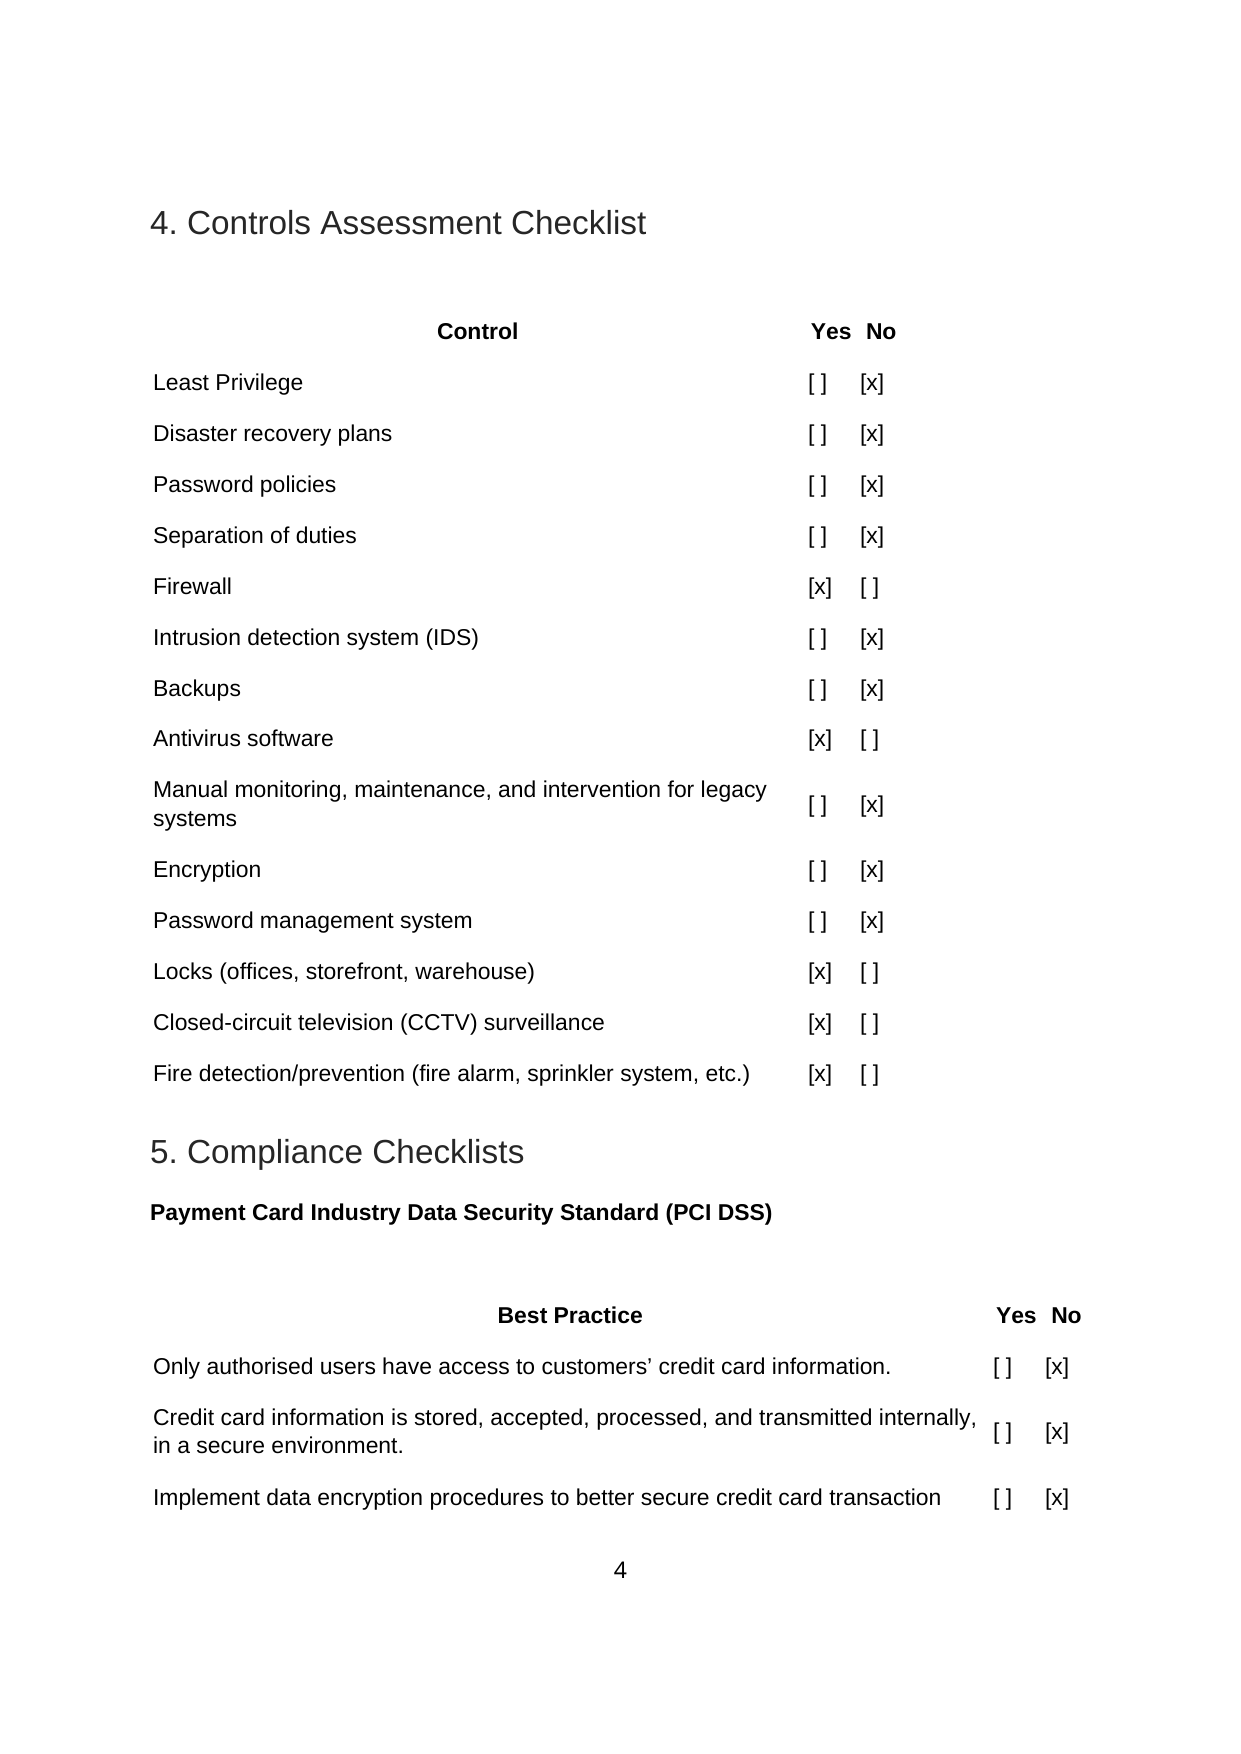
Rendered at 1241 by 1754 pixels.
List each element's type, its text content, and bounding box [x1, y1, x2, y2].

table_cell Only authorised users have access to customers’ credit card information. [150, 1350, 990, 1401]
table_cell [x] [1042, 1401, 1090, 1481]
table_cell [ ] [805, 853, 857, 904]
table_header No [857, 270, 905, 366]
table_cell Password policies [150, 468, 805, 519]
table_cell Separation of duties [150, 519, 805, 570]
table_cell [ ] [805, 904, 857, 955]
table_cell [x] [1042, 1481, 1090, 1513]
table_cell [ ] [805, 621, 857, 672]
table_cell [ ] [990, 1481, 1042, 1513]
text Payment Card Industry Data Security Standard (PCI DSS) [150, 1199, 1090, 1225]
table_cell [ ] [805, 366, 857, 417]
table_cell [ ] [857, 1057, 905, 1107]
table_cell Disaster recovery plans [150, 417, 805, 468]
table_cell Antivirus software [150, 723, 805, 773]
table_cell Password management system [150, 904, 805, 955]
table_cell Encryption [150, 853, 805, 904]
table_header Control [150, 270, 805, 366]
table_cell [ ] [857, 723, 905, 773]
table_cell [x] [805, 723, 857, 773]
table_cell [ ] [805, 519, 857, 570]
table_cell [ ] [857, 570, 905, 621]
table_cell [ ] [857, 955, 905, 1006]
table_cell [ ] [805, 774, 857, 853]
table_cell [x] [857, 417, 905, 468]
table_cell Least Privilege [150, 366, 805, 417]
subtitle 4. Controls Assessment Checklist [150, 203, 1090, 242]
table_cell [x] [805, 955, 857, 1006]
table_cell [x] [857, 621, 905, 672]
table_cell Implement data encryption procedures to better secure credit card transaction [150, 1481, 990, 1513]
table_cell [x] [857, 774, 905, 853]
table_cell Closed-circuit television (CCTV) surveillance [150, 1006, 805, 1057]
table_cell Fire detection/prevention (fire alarm, sprinkler system, etc.) [150, 1057, 805, 1107]
table_header Best Practice [150, 1254, 990, 1350]
table_header Yes [805, 270, 857, 366]
table_cell [x] [857, 366, 905, 417]
table_header Yes [990, 1254, 1042, 1350]
subtitle 5. Compliance Checklists [150, 1132, 1090, 1171]
table_cell [x] [857, 519, 905, 570]
table_cell [ ] [805, 468, 857, 519]
table_cell Credit card information is stored, accepted, processed, and transmitted internally, in a secure environment. [150, 1401, 990, 1481]
table_cell [ ] [805, 672, 857, 722]
table_cell [x] [805, 570, 857, 621]
table_cell Backups [150, 672, 805, 722]
table_cell [x] [857, 904, 905, 955]
table_cell Firewall [150, 570, 805, 621]
table_cell [ ] [805, 417, 857, 468]
table_cell [ ] [857, 1006, 905, 1057]
table_cell [ ] [990, 1401, 1042, 1481]
table_cell [x] [857, 853, 905, 904]
table_cell Intrusion detection system (IDS) [150, 621, 805, 672]
table_cell [x] [805, 1006, 857, 1057]
table_cell [ ] [990, 1350, 1042, 1401]
table_cell [x] [1042, 1350, 1090, 1401]
table_cell [x] [857, 468, 905, 519]
table_cell [x] [805, 1057, 857, 1107]
table_cell Locks (offices, storefront, warehouse) [150, 955, 805, 1006]
table_cell Manual monitoring, maintenance, and intervention for legacy systems [150, 774, 805, 853]
table_header No [1042, 1254, 1090, 1350]
table_cell [x] [857, 672, 905, 722]
